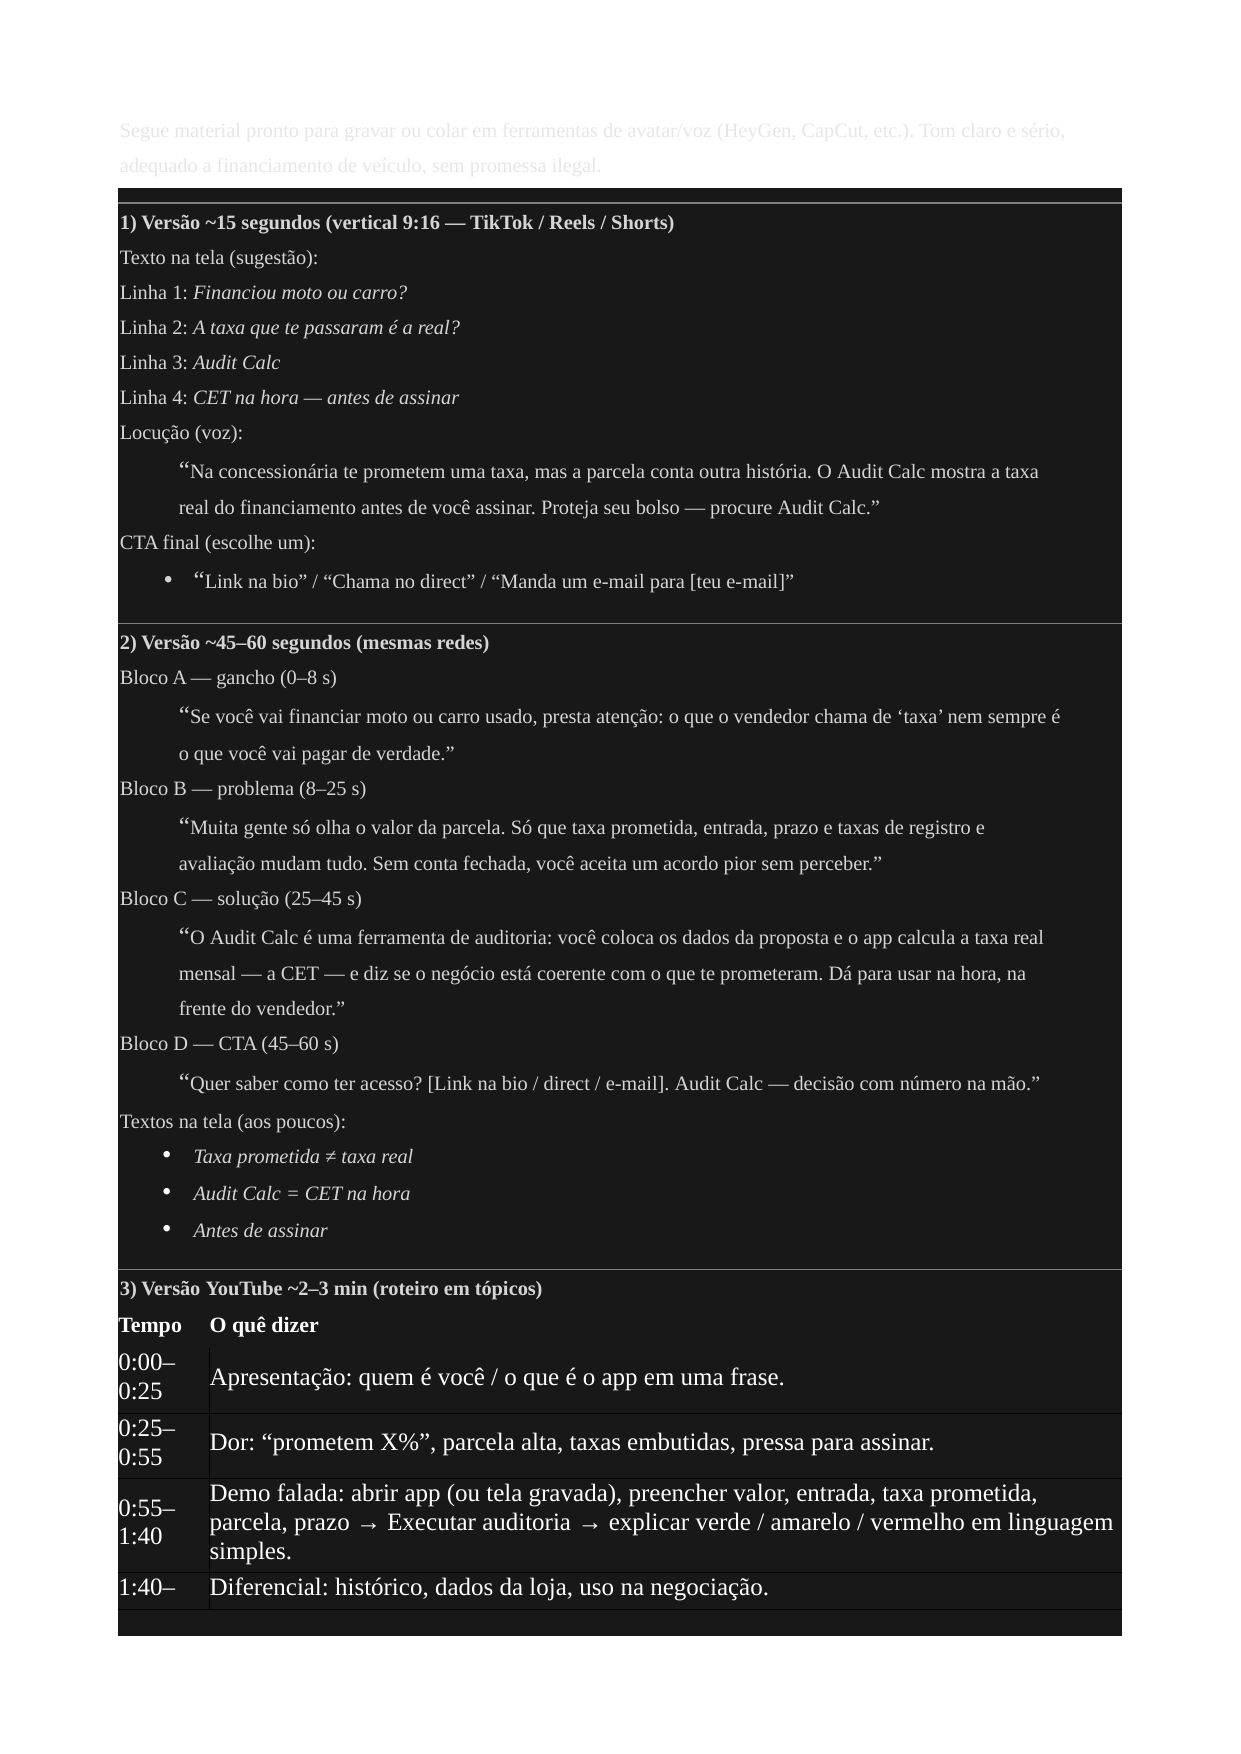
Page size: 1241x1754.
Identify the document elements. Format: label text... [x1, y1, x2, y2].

table_cell 0:25–0:55 [118, 1414, 209, 1478]
text Bloco B — problema (8–25 s) [118, 776, 1122, 799]
list “Link na bio” / “Chama no direct” / “Manda um e-mail para [teu e-mail]” [162, 566, 1122, 594]
text Bloco C — solução (25–45 s) [118, 886, 1122, 910]
list Taxa prometida ≠ taxa real [162, 1145, 1122, 1169]
list Audit Calc = CET na hora [162, 1182, 1122, 1206]
table_cell Diferencial: histórico, dados da loja, uso na negociação. [210, 1573, 1122, 1609]
text “Muita gente só olha o valor da parcela. Só que taxa prometida, entrada, prazo e taxas de registro e avaliação mudam tudo. Sem conta fechada, você aceita um acordo pior sem perceber.” [177, 811, 1063, 875]
table_header Tempo [118, 1312, 209, 1347]
list Antes de assinar [162, 1218, 1122, 1242]
text “Na concessionária te prometem uma taxa, mas a parcela conta outra história. O Audit Calc mostra a taxa real do financiamento antes de você assinar. Proteja seu bolso — procure Audit Calc.” [177, 455, 1063, 519]
text Bloco D — CTA (45–60 s) [118, 1032, 1122, 1055]
text Locução (voz): [118, 420, 1122, 443]
text Texto na tela (sugestão): Linha 1: Financiou moto ou carro? Linha 2: A taxa que te passaram é a real? Linha 3: Audit Calc Linha 4: CET na hora — antes de assinar [118, 245, 1122, 408]
text Textos na tela (aos poucos): [118, 1110, 1122, 1133]
subtitle 3) Versão YouTube ~2–3 min (roteiro em tópicos) [118, 1277, 1122, 1300]
text Segue material pronto para gravar ou colar em ferramentas de avatar/voz (HeyGen, CapCut, etc.). Tom claro e sério, adequado a financiamento de veículo, sem promessa ilegal. [118, 118, 1122, 176]
table_cell Apresentação: quem é você / o que é o app em uma frase. [210, 1348, 1122, 1413]
subtitle 1) Versão ~15 segundos (vertical 9:16 — TikTok / Reels / Shorts) [118, 210, 1122, 233]
table_cell 0:55–1:40 [118, 1479, 209, 1572]
table_cell Dor: “prometem X%”, parcela alta, taxas embutidas, pressa para assinar. [210, 1414, 1122, 1478]
table_header O quê dizer [209, 1312, 1122, 1347]
table_cell 0:00–0:25 [118, 1348, 209, 1413]
text “Se você vai financiar moto ou carro usado, presta atenção: o que o vendedor chama de ‘taxa’ nem sempre é o que você vai pagar de verdade.” [177, 701, 1063, 764]
subtitle 2) Versão ~45–60 segundos (mesmas redes) [118, 631, 1122, 654]
text Bloco A — gancho (0–8 s) [118, 666, 1122, 689]
text “O Audit Calc é uma ferramenta de auditoria: você coloca os dados da proposta e o app calcula a taxa real mensal — a CET — e diz se o negócio está coerente com o que te prometeram. Dá para usar na hora, na frente do vendedor.” [177, 921, 1063, 1020]
table_cell 1:40– [118, 1573, 209, 1609]
text “Quer saber como ter acesso? [Link na bio / direct / e-mail]. Audit Calc — decisão com número na mão.” [177, 1067, 1063, 1096]
table_cell Demo falada: abrir app (ou tela gravada), preencher valor, entrada, taxa prometida, parcela, prazo → Executar auditoria → explicar verde / amarelo / vermelho em linguagem simples. [210, 1479, 1122, 1572]
text CTA final (escolhe um): [118, 531, 1122, 554]
